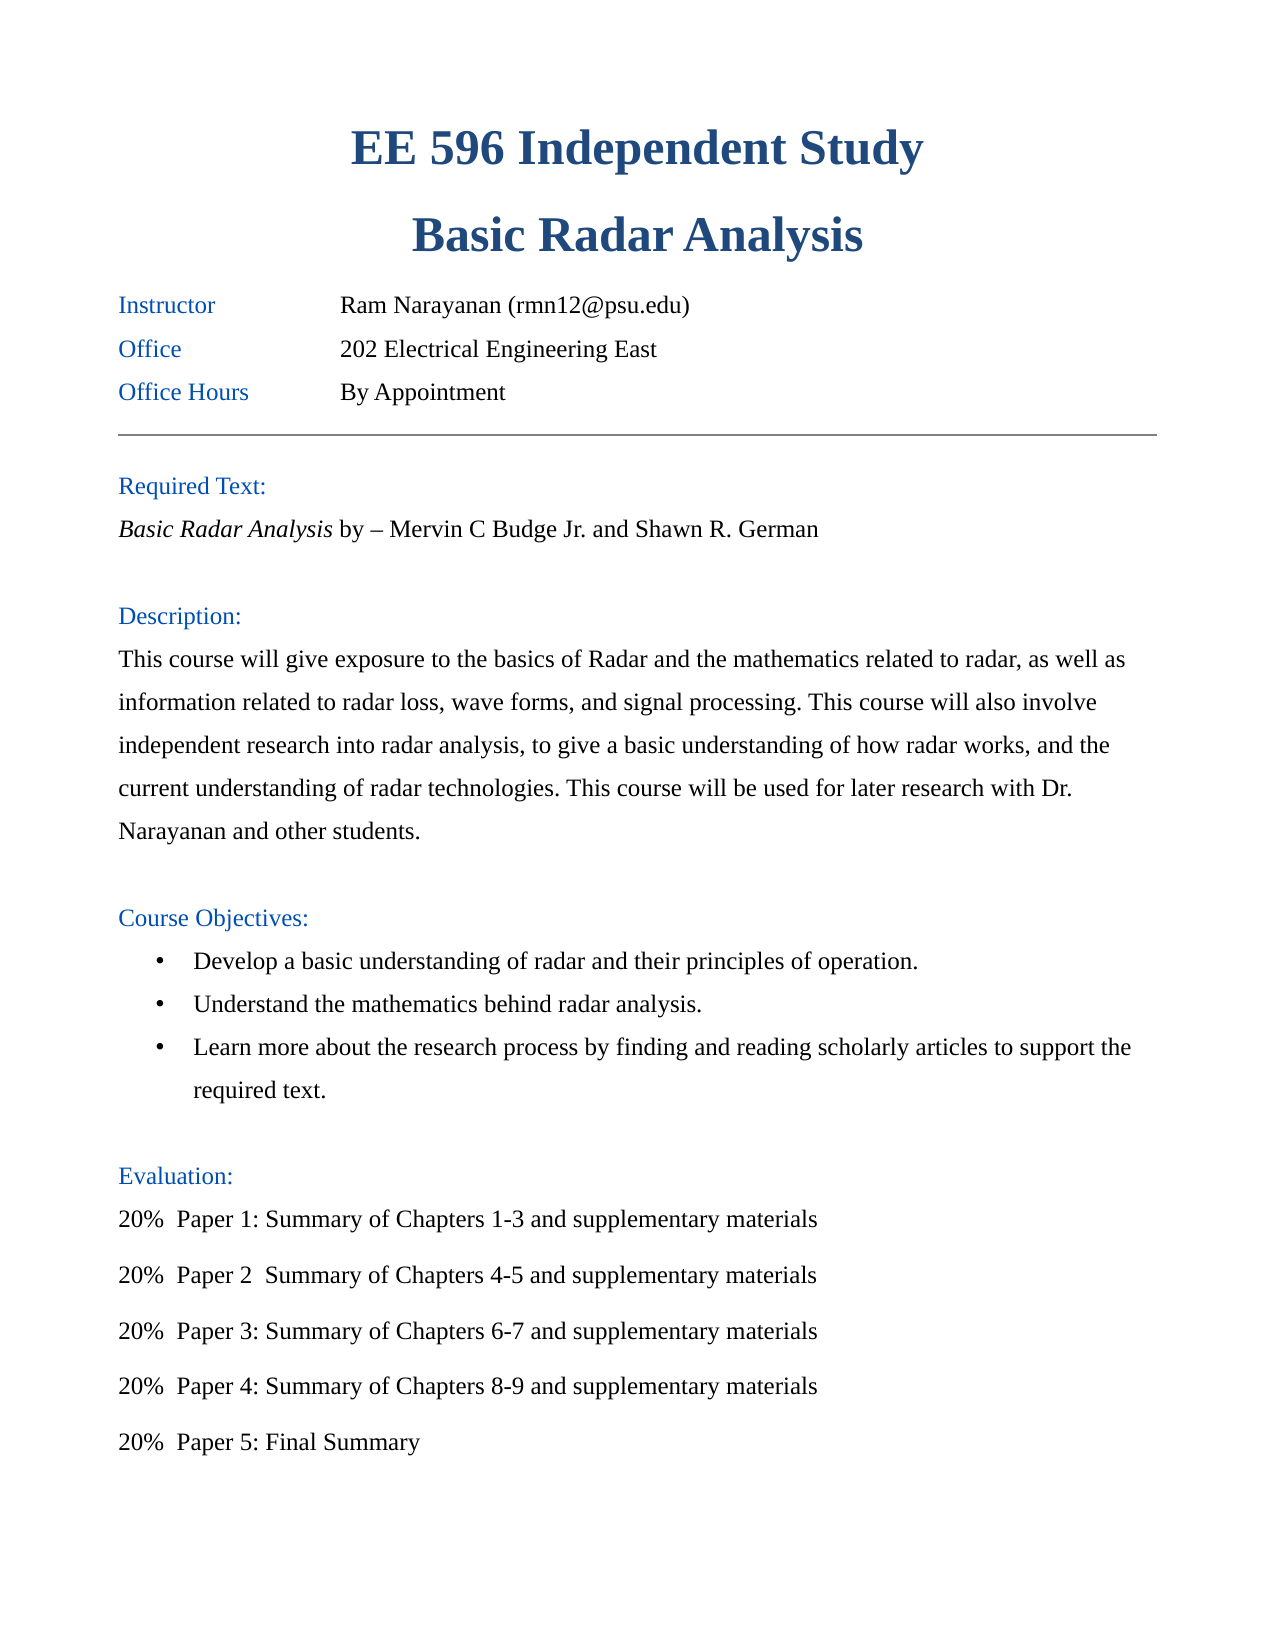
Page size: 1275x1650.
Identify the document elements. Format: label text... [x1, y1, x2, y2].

text 20% Paper 4: Summary of Chapters 8-9 and supplementary materials [118, 1371, 1157, 1400]
text Description: [118, 601, 1157, 629]
text 20% Paper 3: Summary of Chapters 6-7 and supplementary materials [118, 1316, 1157, 1344]
text Required Text: [118, 471, 1157, 500]
text Office 202 Electrical Engineering East [118, 334, 1157, 362]
text Instructor Ram Narayanan (rmn12@psu.edu) [118, 291, 1157, 319]
text Basic Radar Analysis [118, 204, 1157, 262]
text 20% Paper 2 Summary of Chapters 4-5 and supplementary materials [118, 1260, 1157, 1289]
list Understand the mathematics behind radar analysis. [156, 989, 1157, 1018]
list Learn more about the research process by finding and reading scholarly articles to support the required text. [156, 1032, 1157, 1104]
text This course will give exposure to the basics of Radar and the mathematics related to radar, as well as information related to radar loss, wave forms, and signal processing. This course will also involve independent research into radar analysis, to give a basic understanding of how radar works, and the current understanding of radar technologies. This course will be used for later research with Dr. Narayanan and other students. [118, 644, 1157, 845]
text Basic Radar Analysis by – Mervin C Budge Jr. and Shawn R. German [118, 514, 1157, 543]
list Develop a basic understanding of radar and their principles of operation. [156, 946, 1157, 974]
text Office Hours By Appointment [118, 377, 1157, 406]
text EE 596 Independent Study [118, 118, 1157, 176]
text 20% Paper 5: Final Summary [118, 1427, 1157, 1456]
text Evaluation: [118, 1161, 1157, 1190]
text 20% Paper 1: Summary of Chapters 1-3 and supplementary materials [118, 1204, 1157, 1233]
text Course Objectives: [118, 903, 1157, 931]
